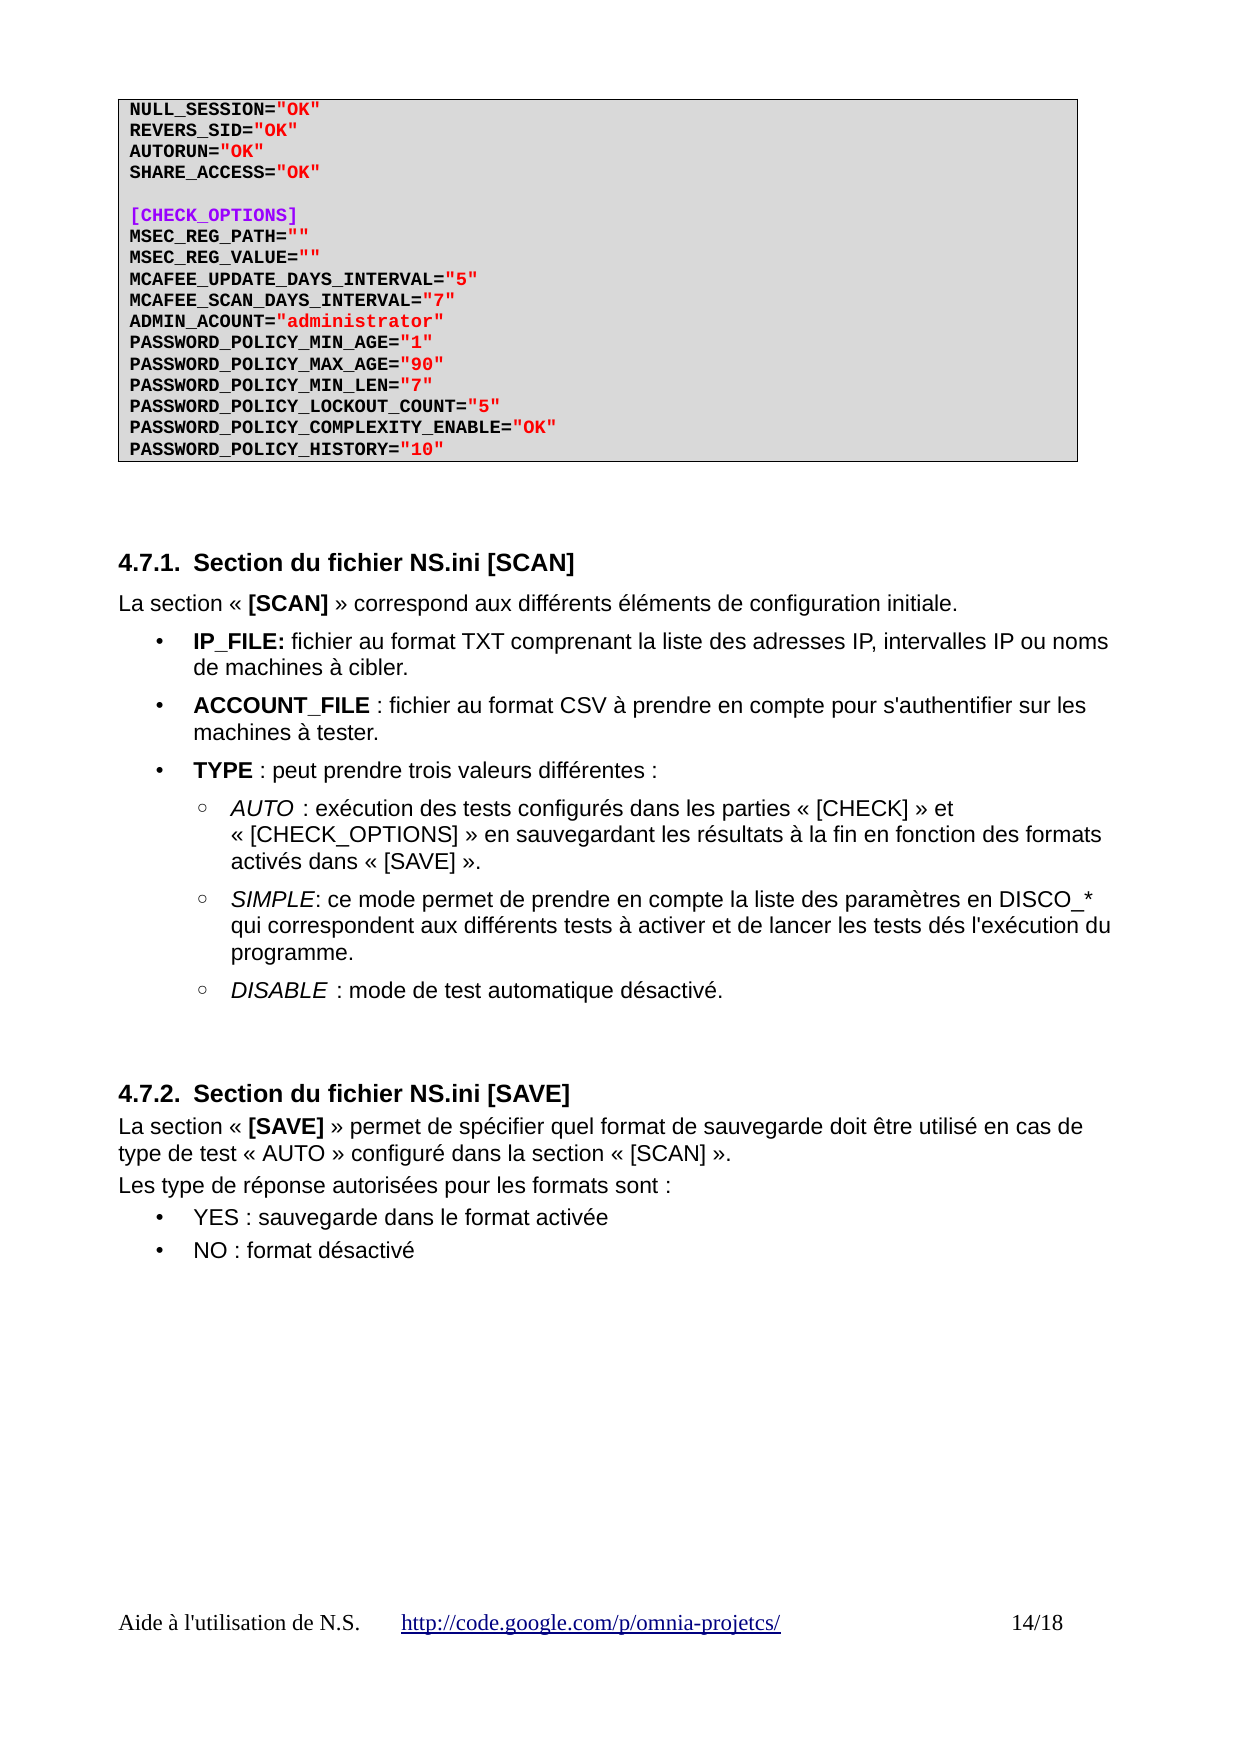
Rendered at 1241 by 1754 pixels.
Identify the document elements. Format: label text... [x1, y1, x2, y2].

list NO : format désactivé [156, 1237, 1122, 1263]
table_header NULL_SESSION="OK" REVERS_SID="OK" AUTORUN="OK" SHARE_ACCESS="OK" [CHECK_OPTIONS] MSEC_REG_PATH="" MSEC_REG_VALUE="" MCAFEE_UPDATE_DAYS_INTERVAL="5" MCAFEE_SCAN_DAYS_INTERVAL="7" ADMIN_ACOUNT="administrator" PASSWORD_POLICY_MIN_AGE="1" PASSWORD_POLICY_MAX_AGE="90" PASSWORD_POLICY_MIN_LEN="7" PASSWORD_POLICY_LOCKOUT_COUNT="5" PASSWORD_POLICY_COMPLEXITY_ENABLE="OK" PASSWORD_POLICY_HISTORY="10" [119, 100, 1077, 461]
list ACCOUNT_FILE : fichier au format CSV à prendre en compte pour s'authentifier sur les machines à tester. [156, 692, 1122, 745]
list AUTO : exécution des tests configurés dans les parties « [CHECK] » et « [CHECK_OPTIONS] » en sauvegardant les résultats à la fin en fonction des formats activés dans « [SAVE] ». [193, 795, 1122, 874]
text La section « [SCAN] » correspond aux différents éléments de configuration initiale. [118, 589, 1122, 616]
subtitle Section du fichier NS.ini [SAVE] [118, 1079, 1122, 1107]
subtitle Section du fichier NS.ini [SCAN] [118, 548, 1122, 577]
list SIMPLE: ce mode permet de prendre en compte la liste des paramètres en DISCO_* qui correspondent aux différents tests à activer et de lancer les tests dés l'exécution du programme. [193, 886, 1122, 965]
text La section « [SAVE] » permet de spécifier quel format de sauvegarde doit être utilisé en cas de type de test « AUTO » configuré dans la section « [SCAN] ». [118, 1113, 1122, 1166]
list YES : sauvegarde dans le format activée [156, 1204, 1122, 1231]
text Les type de réponse autorisées pour les formats sont : [118, 1172, 1122, 1198]
list DISABLE : mode de test automatique désactivé. [193, 977, 1122, 1003]
list IP_FILE: fichier au format TXT comprenant la liste des adresses IP, intervalles IP ou noms de machines à cibler. [156, 628, 1122, 680]
list TYPE : peut prendre trois valeurs différentes : [156, 757, 1122, 783]
